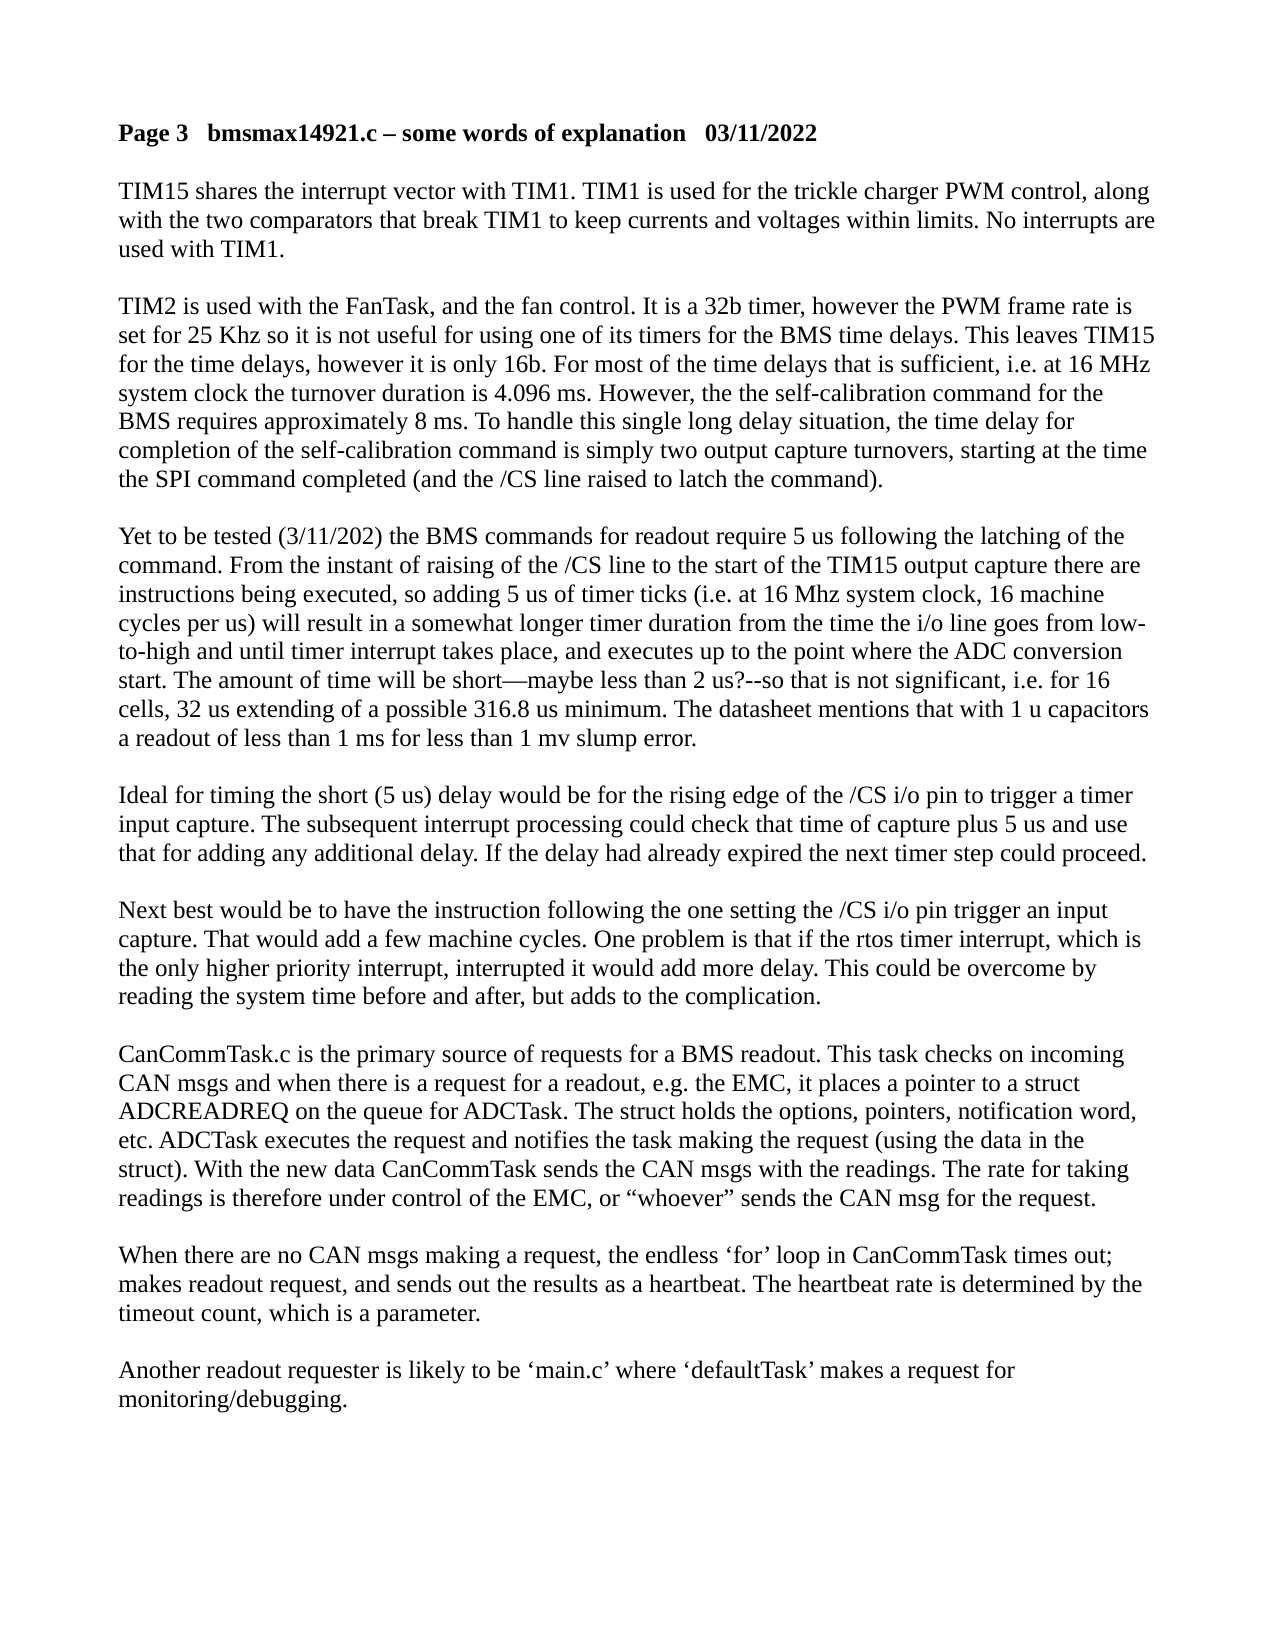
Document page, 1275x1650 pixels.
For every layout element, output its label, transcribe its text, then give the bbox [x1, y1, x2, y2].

text Another readout requester is likely to be ‘main.c’ where ‘defaultTask’ makes a request for monitoring/debugging. [118, 1355, 1157, 1413]
text CanCommTask.c is the primary source of requests for a BMS readout. This task checks on incoming CAN msgs and when there is a request for a readout, e.g. the EMC, it places a pointer to a struct ADCREADREQ on the queue for ADCTask. The struct holds the options, pointers, notification word, etc. ADCTask executes the request and notifies the task making the request (using the data in the struct). With the new data CanCommTask sends the CAN msgs with the readings. The rate for taking readings is therefore under control of the EMC, or “whoever” sends the CAN msg for the request. [118, 1039, 1157, 1211]
text Next best would be to have the instruction following the one setting the /CS i/o pin trigger an input capture. That would add a few machine cycles. One problem is that if the rtos timer interrupt, which is the only higher priority interrupt, interrupted it would add more delay. This could be overcome by reading the system time before and after, but adds to the complication. [118, 895, 1157, 1010]
text TIM2 is used with the FanTask, and the fan control. It is a 32b timer, however the PWM frame rate is set for 25 Khz so it is not useful for using one of its timers for the BMS time delays. This leaves TIM15 for the time delays, however it is only 16b. For most of the time delays that is sufficient, i.e. at 16 MHz system clock the turnover duration is 4.096 ms. However, the the self-calibration command for the BMS requires approximately 8 ms. To handle this single long delay situation, the time delay for completion of the self-calibration command is simply two output capture turnovers, starting at the time the SPI command completed (and the /CS line raised to latch the command). [118, 291, 1157, 493]
text Ideal for timing the short (5 us) delay would be for the rising edge of the /CS i/o pin to trigger a timer input capture. The subsequent interrupt processing could check that time of capture plus 5 us and use that for adding any additional delay. If the delay had already expired the next timer step could proceed. [118, 780, 1157, 866]
text When there are no CAN msgs making a request, the endless ‘for’ loop in CanCommTask times out; makes readout request, and sends out the results as a heartbeat. The heartbeat rate is determined by the timeout count, which is a parameter. [118, 1240, 1157, 1326]
text Yet to be tested (3/11/202) the BMS commands for readout require 5 us following the latching of the command. From the instant of raising of the /CS line to the start of the TIM15 output capture there are instructions being executed, so adding 5 us of timer ticks (i.e. at 16 Mhz system clock, 16 machine cycles per us) will result in a somewhat longer timer duration from the time the i/o line goes from low-to-high and until timer interrupt takes place, and executes up to the point where the ADC conversion start. The amount of time will be short—maybe less than 2 us?--so that is not significant, i.e. for 16 cells, 32 us extending of a possible 316.8 us minimum. The datasheet mentions that with 1 u capacitors a readout of less than 1 ms for less than 1 mv slump error. [118, 521, 1157, 751]
text TIM15 shares the interrupt vector with TIM1. TIM1 is used for the trickle charger PWM control, along with the two comparators that break TIM1 to keep currents and voltages within limits. No interrupts are used with TIM1. [118, 176, 1157, 263]
